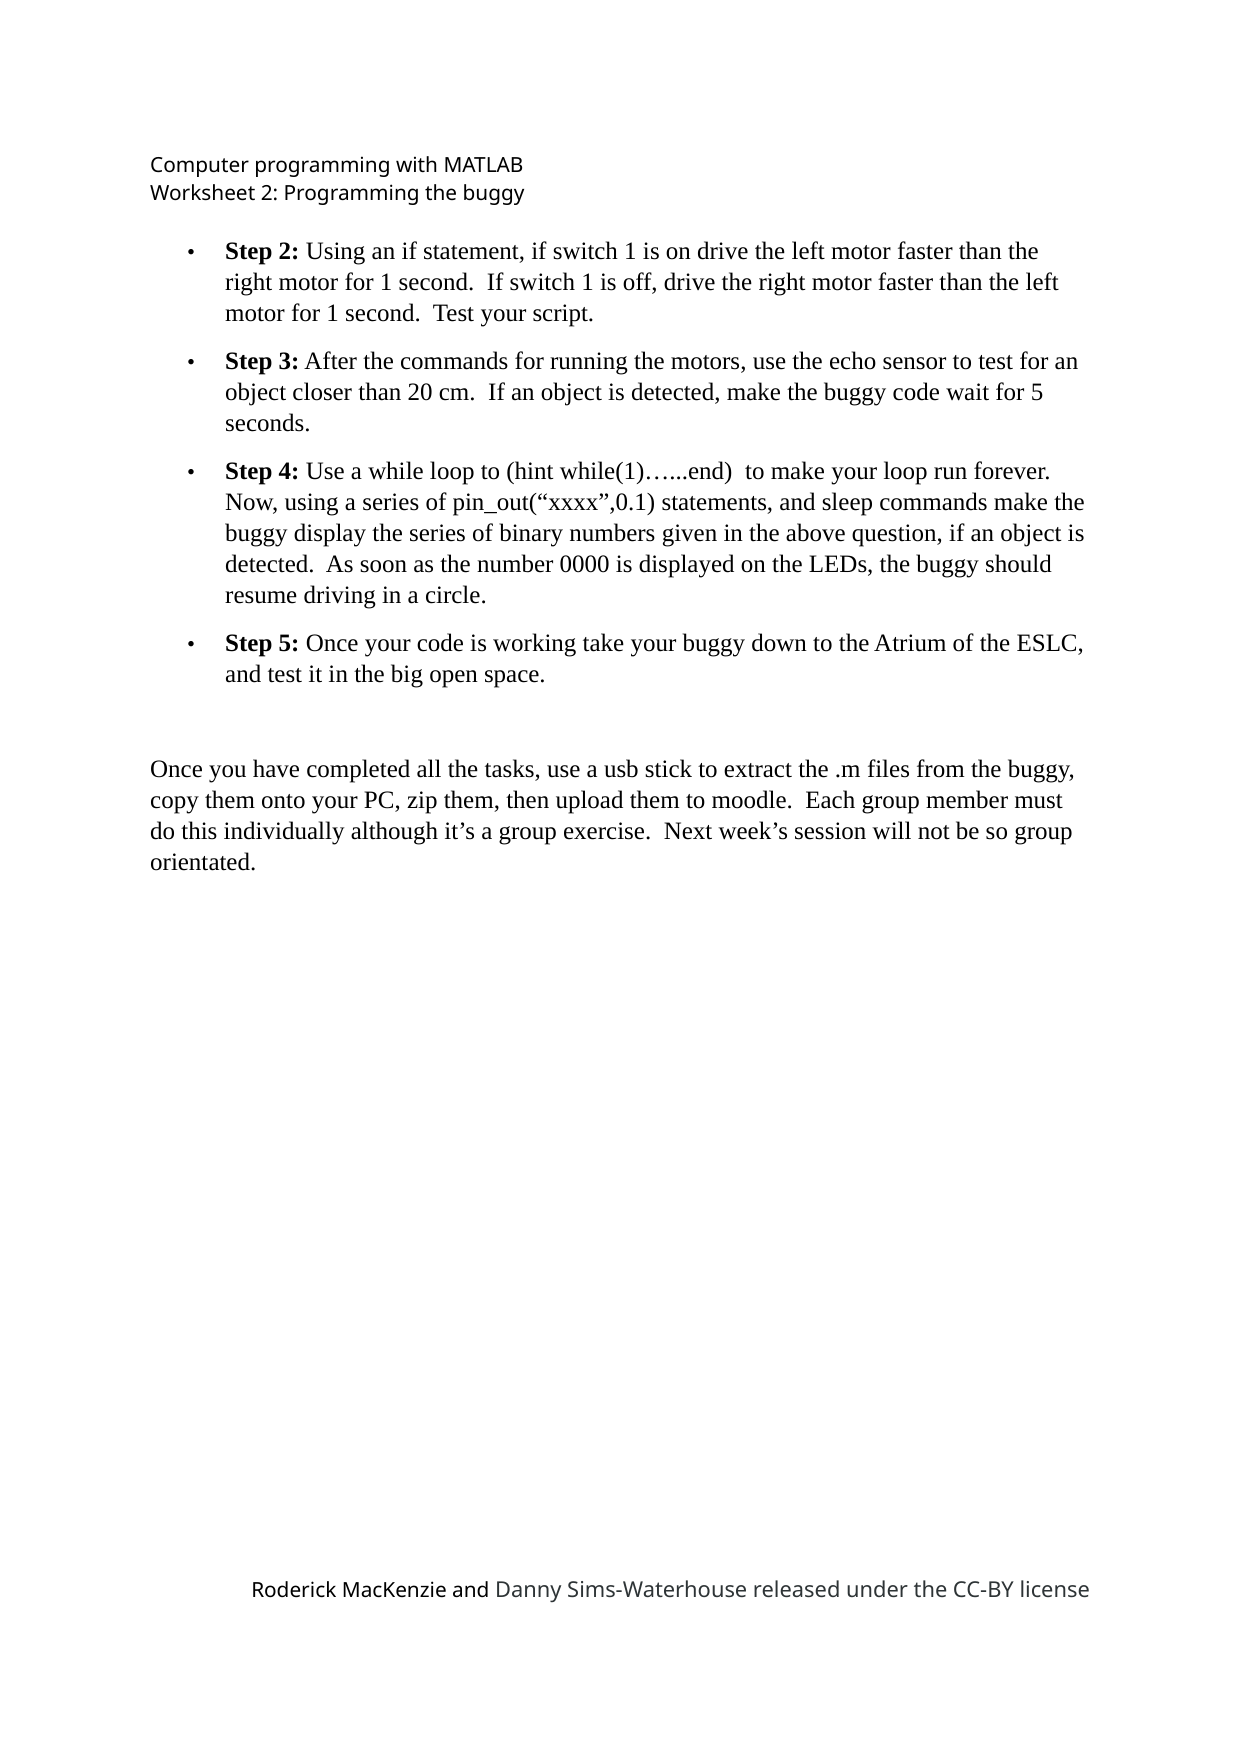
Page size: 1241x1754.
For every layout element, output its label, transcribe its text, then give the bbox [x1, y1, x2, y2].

list Step 5: Once your code is working take your buggy down to the Atrium of the ESLC, and test it in the big open space. [187, 628, 1090, 688]
list Step 2: Using an if statement, if switch 1 is on drive the left motor faster than the right motor for 1 second. If switch 1 is off, drive the right motor faster than the left motor for 1 second. Test your script. [187, 236, 1090, 327]
list Step 3: After the commands for running the motors, use the echo sensor to test for an object closer than 20 cm. If an object is detected, make the buggy code wait for 5 seconds. [187, 346, 1090, 437]
list Step 4: Use a while loop to (hint while(1)…...end) to make your loop run forever. Now, using a series of pin_out(“xxxx”,0.1) statements, and sleep commands make the buggy display the series of binary numbers given in the above question, if an object is detected. As soon as the number 0000 is displayed on the LEDs, the buggy should resume driving in a circle. [187, 456, 1090, 609]
text Once you have completed all the tasks, use a usb stick to extract the .m files from the buggy, copy them onto your PC, zip them, then upload them to moodle. Each group member must do this individually although it’s a group exercise. Next week’s session will not be so group orientated. [150, 754, 1090, 876]
